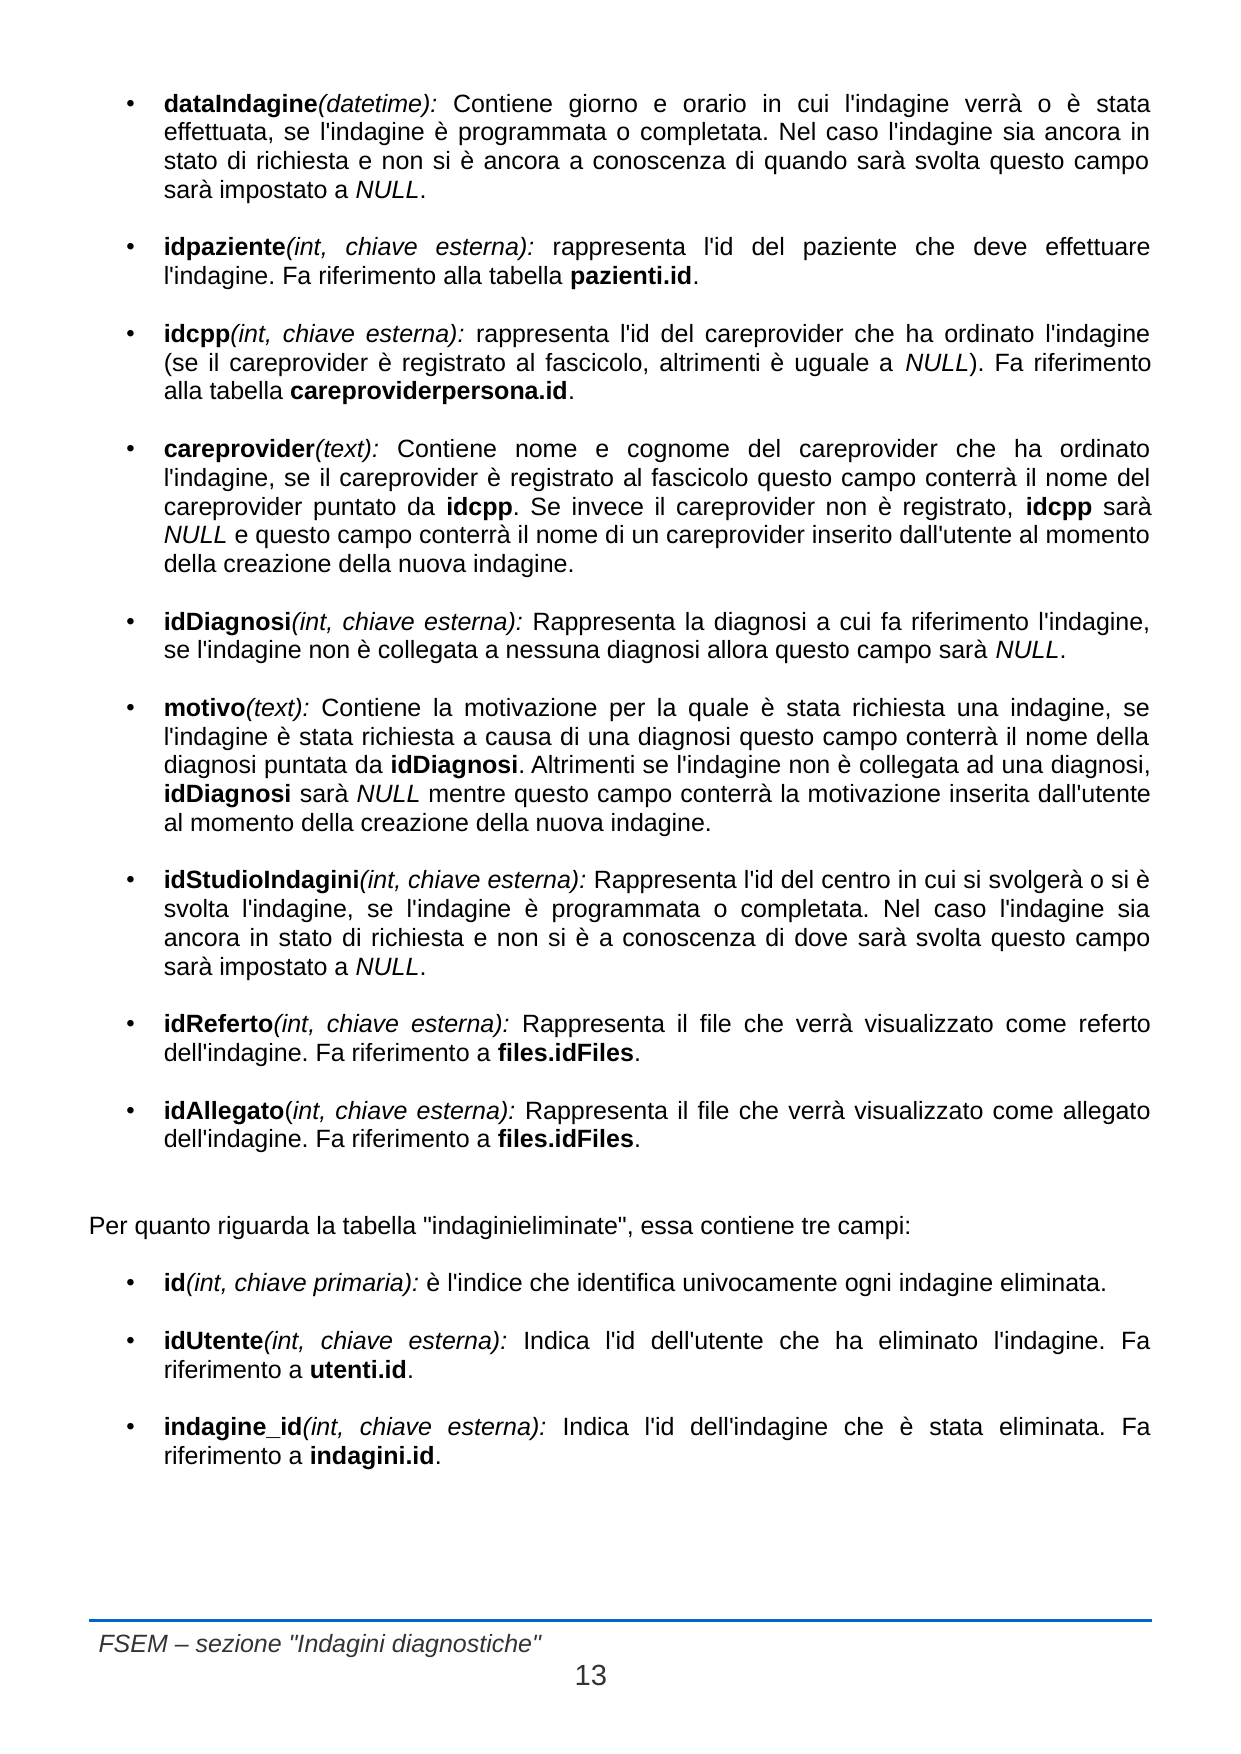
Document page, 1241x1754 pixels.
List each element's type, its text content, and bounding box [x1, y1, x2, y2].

list careprovider(text): Contiene nome e cognome del careprovider che ha ordinato l'indagine, se il careprovider è registrato al fascicolo questo campo conterrà il nome del careprovider puntato da idcpp. Se invece il careprovider non è registrato, idcpp sarà NULL e questo campo conterrà il nome di un careprovider inserito dall'utente al momento della creazione della nuova indagine. [126, 434, 1152, 578]
list idAllegato(int, chiave esterna): Rappresenta il file che verrà visualizzato come allegato dell'indagine. Fa riferimento a files.idFiles. [126, 1096, 1152, 1153]
list dataIndagine(datetime): Contiene giorno e orario in cui l'indagine verrà o è stata effettuata, se l'indagine è programmata o completata. Nel caso l'indagine sia ancora in stato di richiesta e non si è ancora a conoscenza di quando sarà svolta questo campo sarà impostato a NULL. [126, 88, 1152, 204]
list indagine_id(int, chiave esterna): Indica l'id dell'indagine che è stata eliminata. Fa riferimento a indagini.id. [126, 1412, 1152, 1470]
list idReferto(int, chiave esterna): Rappresenta il file che verrà visualizzato come referto dell'indagine. Fa riferimento a files.idFiles. [126, 1009, 1152, 1067]
text Per quanto riguarda la tabella "indaginieliminate", essa contiene tre campi: [88, 1211, 1152, 1239]
list idcpp(int, chiave esterna): rappresenta l'id del careprovider che ha ordinato l'indagine (se il careprovider è registrato al fascicolo, altrimenti è uguale a NULL). Fa riferimento alla tabella careproviderpersona.id. [126, 319, 1152, 405]
list id(int, chiave primaria): è l'indice che identifica univocamente ogni indagine eliminata. [126, 1268, 1152, 1297]
list idpaziente(int, chiave esterna): rappresenta l'id del paziente che deve effettuare l'indagine. Fa riferimento alla tabella pazienti.id. [126, 232, 1152, 290]
list idUtente(int, chiave esterna): Indica l'id dell'utente che ha eliminato l'indagine. Fa riferimento a utenti.id. [126, 1326, 1152, 1383]
list idStudioIndagini(int, chiave esterna): Rappresenta l'id del centro in cui si svolgerà o si è svolta l'indagine, se l'indagine è programmata o completata. Nel caso l'indagine sia ancora in stato di richiesta e non si è a conoscenza di dove sarà svolta questo campo sarà impostato a NULL. [126, 865, 1152, 981]
list idDiagnosi(int, chiave esterna): Rappresenta la diagnosi a cui fa riferimento l'indagine, se l'indagine non è collegata a nessuna diagnosi allora questo campo sarà NULL. [126, 606, 1152, 664]
list motivo(text): Contiene la motivazione per la quale è stata richiesta una indagine, se l'indagine è stata richiesta a causa di una diagnosi questo campo conterrà il nome della diagnosi puntata da idDiagnosi. Altrimenti se l'indagine non è collegata ad una diagnosi, idDiagnosi sarà NULL mentre questo campo conterrà la motivazione inserita dall'utente al momento della creazione della nuova indagine. [126, 693, 1152, 837]
